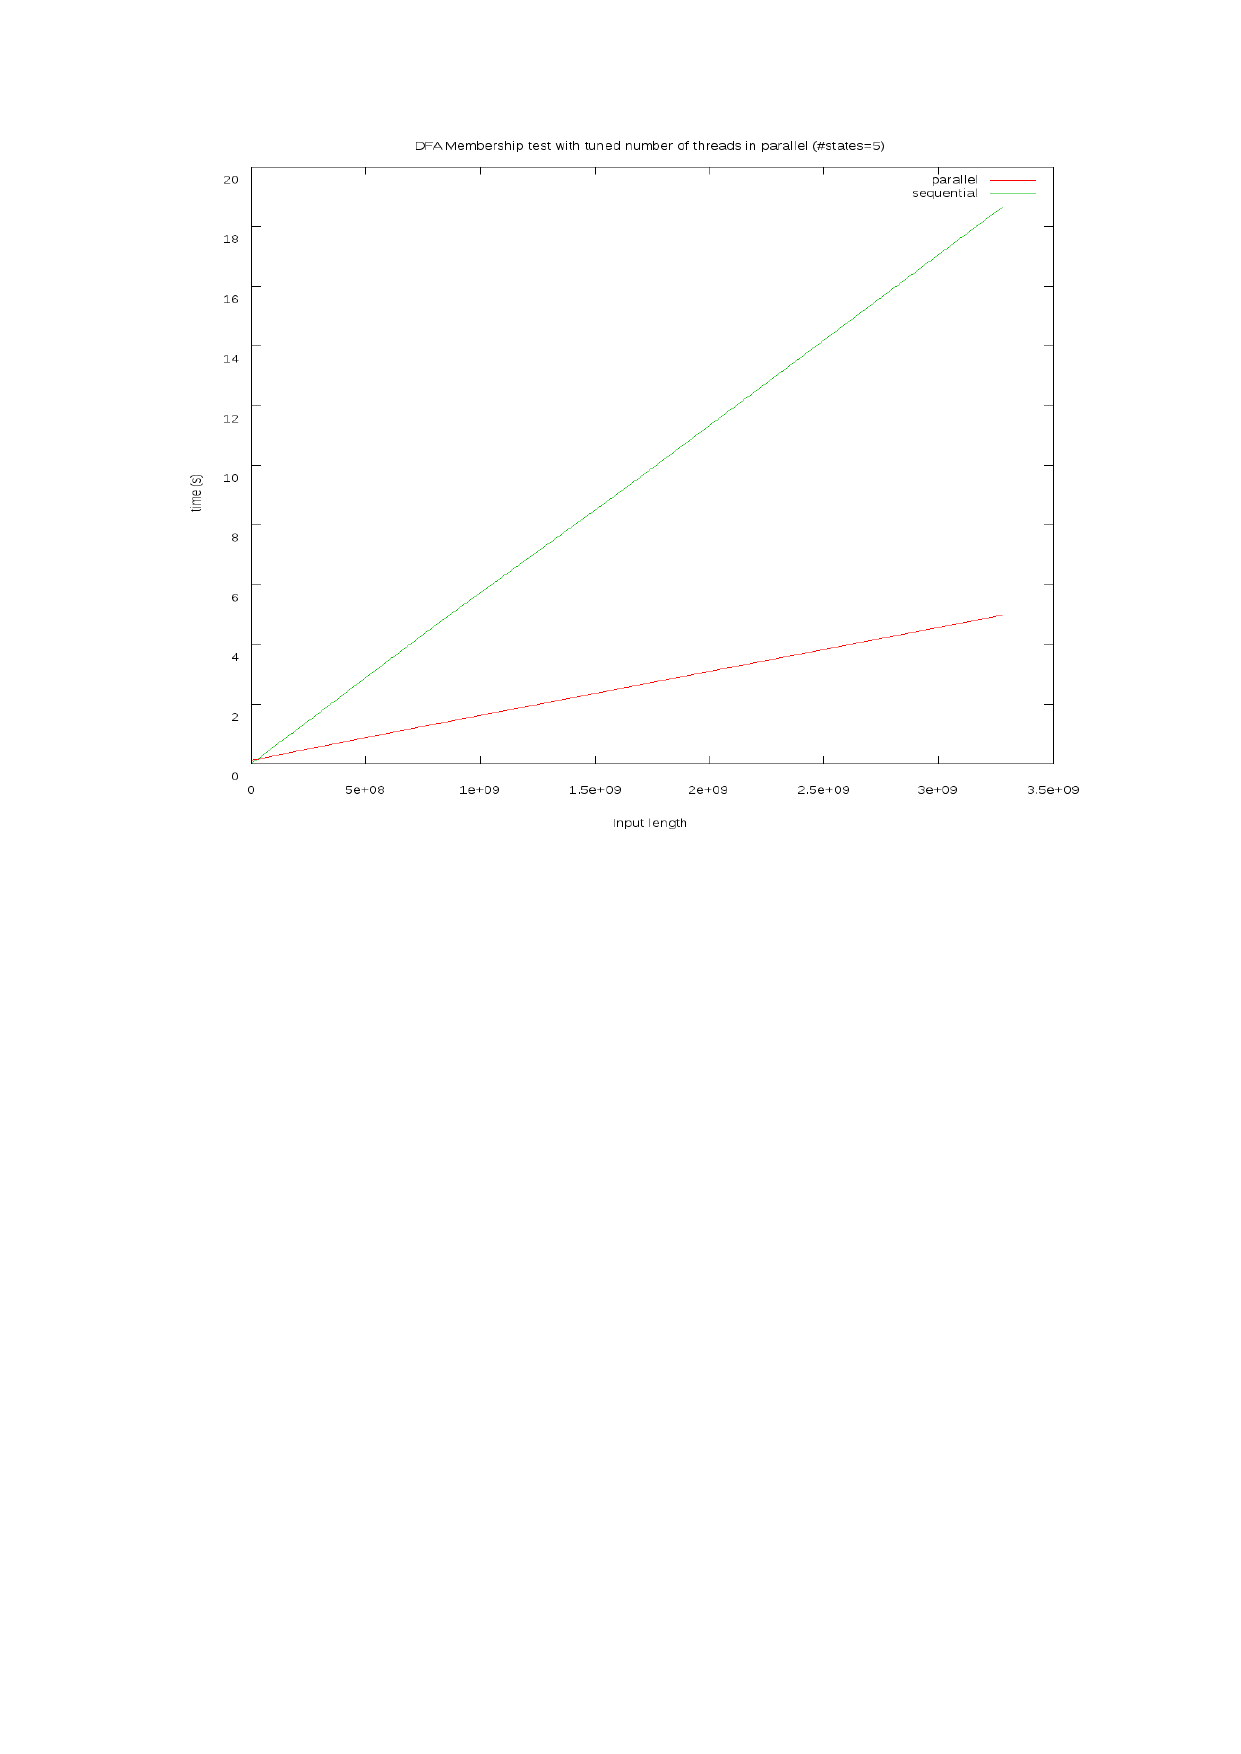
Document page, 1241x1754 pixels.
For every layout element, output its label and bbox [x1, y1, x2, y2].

picture [184, 126, 1080, 833]
